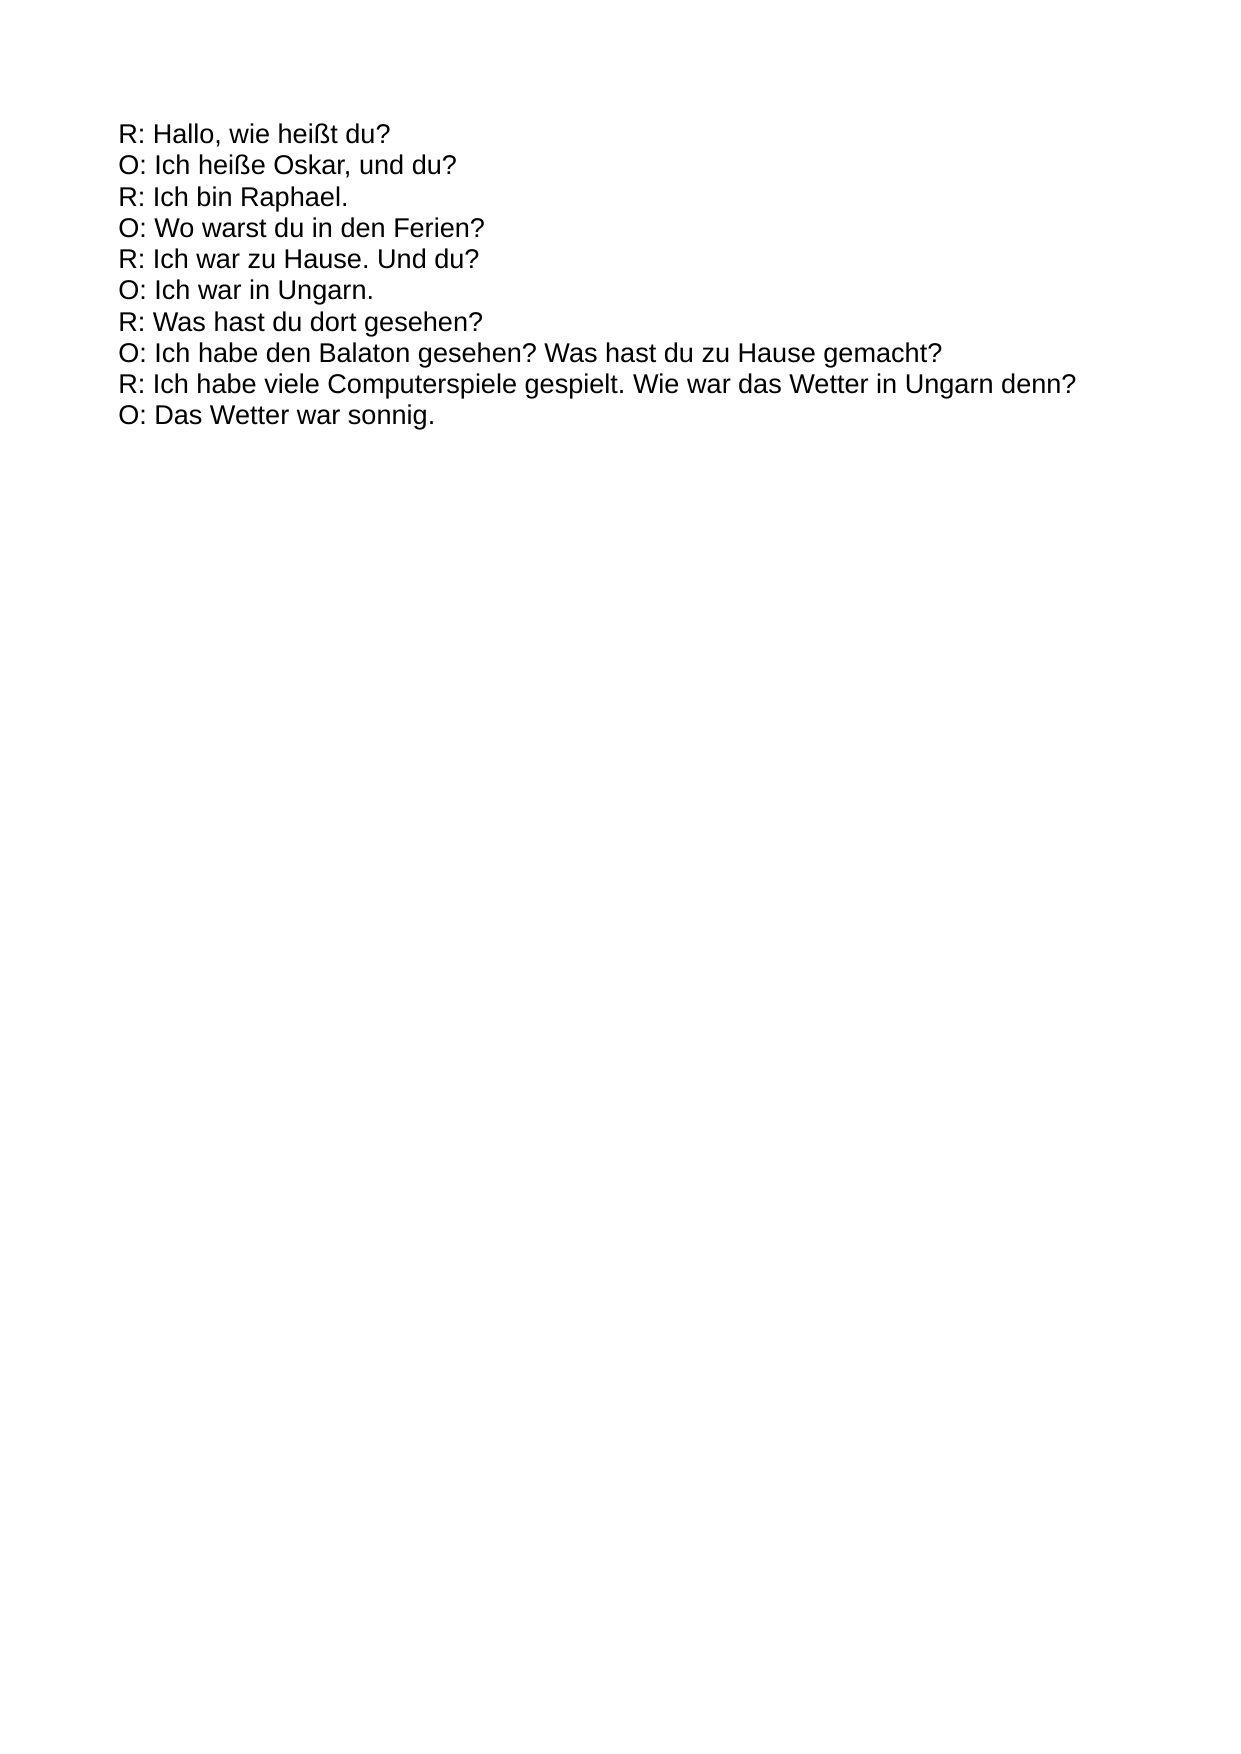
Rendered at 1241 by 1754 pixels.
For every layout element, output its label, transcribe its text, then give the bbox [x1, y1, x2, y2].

text R: Was hast du dort gesehen? [118, 306, 1122, 337]
text R: Hallo, wie heißt du? [118, 118, 1122, 149]
text R: Ich war zu Hause. Und du? [118, 243, 1122, 274]
text O: Ich habe den Balaton gesehen? Was hast du zu Hause gemacht? [118, 337, 1122, 368]
text O: Ich heiße Oskar, und du? [118, 149, 1122, 181]
text R: Ich habe viele Computerspiele gespielt. Wie war das Wetter in Ungarn denn? [118, 368, 1122, 399]
text R: Ich bin Raphael. [118, 181, 1122, 212]
text O: Das Wetter war sonnig. [118, 399, 1122, 431]
text O: Ich war in Ungarn. [118, 274, 1122, 306]
text O: Wo warst du in den Ferien? [118, 212, 1122, 243]
